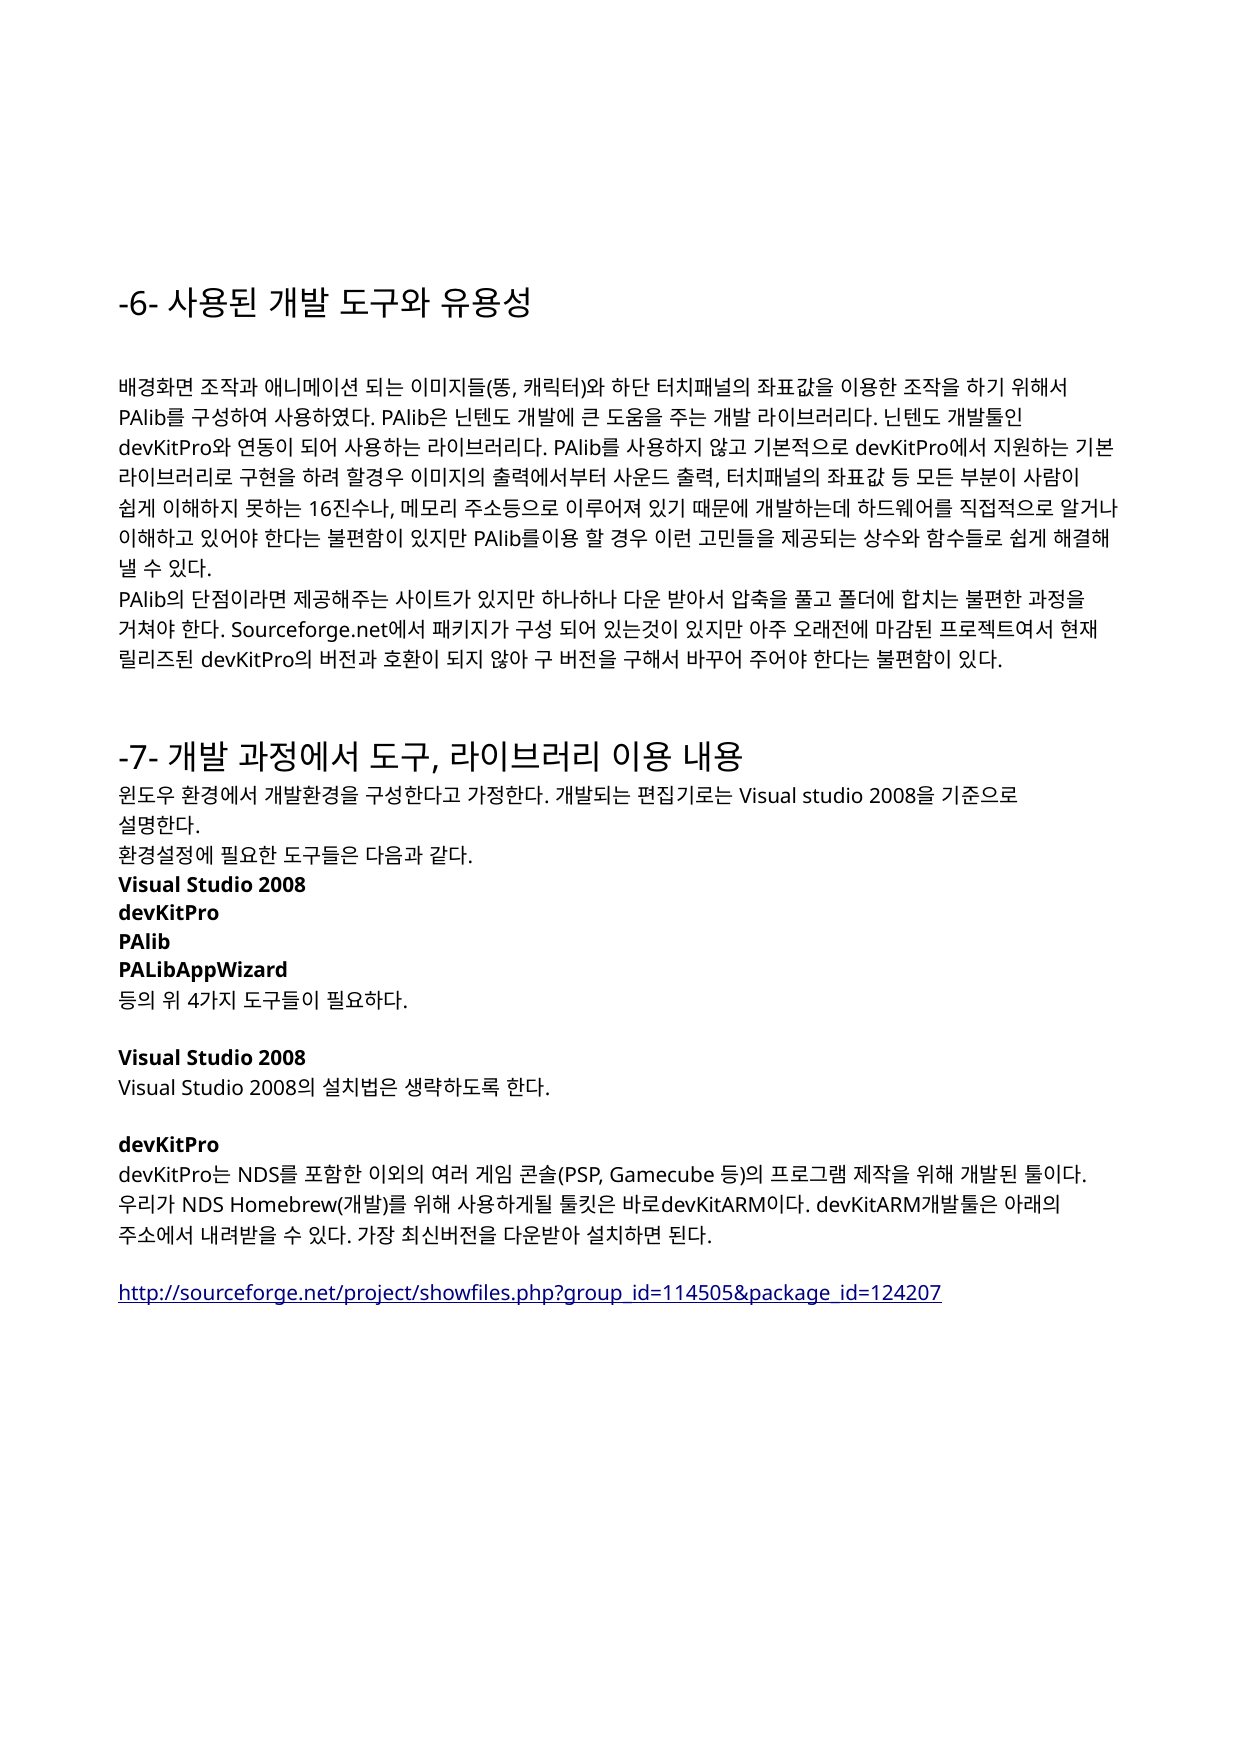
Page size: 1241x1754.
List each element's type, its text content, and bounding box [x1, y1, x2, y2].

text PAlib [118, 927, 1122, 955]
text Visual Studio 2008 [118, 870, 1122, 898]
text PALibAppWizard [118, 955, 1122, 984]
text -6- 사용된 개발 도구와 유용성 [118, 277, 1122, 325]
text 환경설정에 필요한 도구들은 다음과 같다. [118, 840, 1122, 870]
text 윈도우 환경에서 개발환경을 구성한다고 가정한다. 개발되는 편집기로는 Visual studio 2008을 기준으로 [118, 779, 1122, 809]
text 등의 위 4가지 도구들이 필요하다. [118, 984, 1122, 1014]
text devKitPro [118, 1130, 1122, 1158]
text devKitPro [118, 898, 1122, 927]
text 배경화면 조작과 애니메이션 되는 이미지들(똥, 캐릭터)와 하단 터치패널의 좌표값을 이용한 조작을 하기 위해서 PAlib를 구성하여 사용하였다. PAlib은 닌텐도 개발에 큰 도움을 주는 개발 라이브러리다. 닌텐도 개발툴인 devKitPro와 연동이 되어 사용하는 라이브러리다. PAlib를 사용하지 않고 기본적으로 devKitPro에서 지원하는 기본 라이브러리로 구현을 하려 할경우 이미지의 출력에서부터 사운드 출력, 터치패널의 좌표값 등 모든 부분이 사람이 쉽게 이해하지 못하는 16진수나, 메모리 주소등으로 이루어져 있기 때문에 개발하는데 하드웨어를 직접적으로 알거나 이해하고 있어야 한다는 불편함이 있지만 PAlib를이용 할 경우 이런 고민들을 제공되는 상수와 함수들로 쉽게 해결해 낼 수 있다. [118, 371, 1122, 583]
text 설명한다. [118, 809, 1122, 840]
text Visual Studio 2008의 설치법은 생략하도록 한다. [118, 1071, 1122, 1101]
text devKitPro는 NDS를 포함한 이외의 여러 게임 콘솔(PSP, Gamecube 등)의 프로그램 제작을 위해 개발된 툴이다. 우리가 NDS Homebrew(개발)를 위해 사용하게될 툴킷은 바로devKitARM이다. devKitARM개발툴은 아래의 주소에서 내려받을 수 있다. 가장 최신버전을 다운받아 설치하면 된다. [118, 1158, 1122, 1249]
text PAlib의 단점이라면 제공해주는 사이트가 있지만 하나하나 다운 받아서 압축을 풀고 폴더에 합치는 불편한 과정을 거쳐야 한다. Sourceforge.net에서 패키지가 구성 되어 있는것이 있지만 아주 오래전에 마감된 프로젝트여서 현재 릴리즈된 devKitPro의 버전과 호환이 되지 않아 구 버전을 구해서 바꾸어 주어야 한다는 불편함이 있다. [118, 583, 1122, 674]
text Visual Studio 2008 [118, 1043, 1122, 1071]
text http://sourceforge.net/project/showfiles.php?group_id=114505&package_id=124207 [118, 1278, 1122, 1306]
text -7- 개발 과정에서 도구, 라이브러리 이용 내용 [118, 731, 1122, 779]
